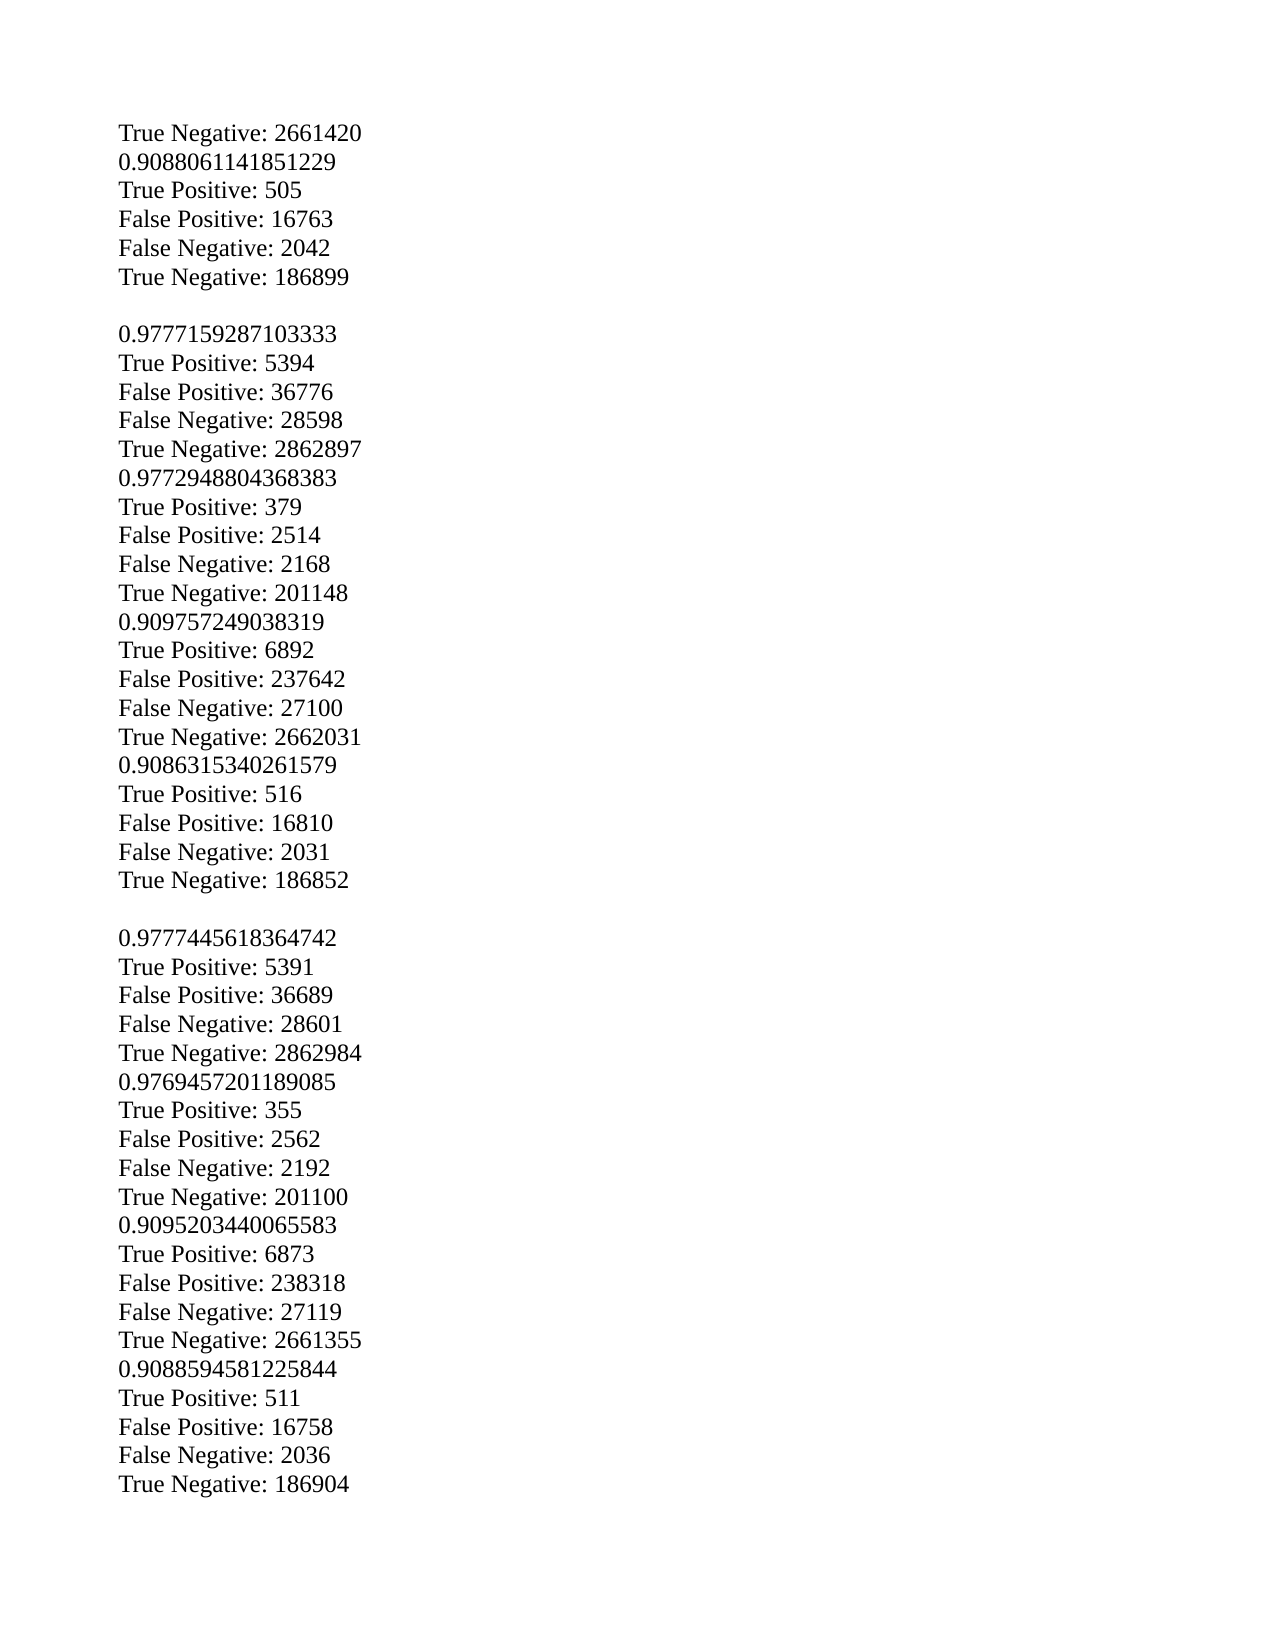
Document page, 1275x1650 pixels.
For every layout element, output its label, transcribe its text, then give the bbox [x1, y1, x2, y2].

text False Positive: 16758 [118, 1412, 1157, 1441]
text 0.9088061141851229 [118, 147, 1157, 176]
text 0.9095203440065583 [118, 1211, 1157, 1239]
text True Negative: 186899 [118, 262, 1157, 291]
text False Positive: 16810 [118, 808, 1157, 837]
text False Positive: 36689 [118, 981, 1157, 1009]
text False Positive: 237642 [118, 664, 1157, 693]
text False Negative: 28598 [118, 406, 1157, 434]
text True Positive: 355 [118, 1096, 1157, 1124]
text False Negative: 28601 [118, 1009, 1157, 1038]
text 0.9088594581225844 [118, 1354, 1157, 1383]
text 0.9769457201189085 [118, 1067, 1157, 1096]
text 0.9777159287103333 [118, 319, 1157, 348]
text True Positive: 511 [118, 1383, 1157, 1412]
text False Negative: 27119 [118, 1297, 1157, 1326]
text False Negative: 2031 [118, 837, 1157, 866]
text 0.9772948804368383 [118, 463, 1157, 492]
text False Positive: 238318 [118, 1268, 1157, 1297]
text False Positive: 2562 [118, 1124, 1157, 1153]
text True Negative: 2862897 [118, 434, 1157, 463]
text True Negative: 201148 [118, 578, 1157, 607]
text True Positive: 5394 [118, 348, 1157, 377]
text True Positive: 6873 [118, 1239, 1157, 1268]
text True Negative: 2862984 [118, 1038, 1157, 1067]
text True Negative: 186904 [118, 1469, 1157, 1498]
text True Positive: 6892 [118, 636, 1157, 664]
text 0.909757249038319 [118, 607, 1157, 636]
text False Negative: 2192 [118, 1153, 1157, 1182]
text True Negative: 2662031 [118, 722, 1157, 751]
text False Positive: 2514 [118, 521, 1157, 549]
text True Negative: 186852 [118, 866, 1157, 894]
text False Positive: 36776 [118, 377, 1157, 406]
text False Negative: 2036 [118, 1441, 1157, 1469]
text True Negative: 2661420 [118, 118, 1157, 147]
text 0.9777445618364742 [118, 923, 1157, 952]
text True Negative: 201100 [118, 1182, 1157, 1211]
text False Negative: 2168 [118, 549, 1157, 578]
text True Positive: 516 [118, 779, 1157, 808]
text True Positive: 379 [118, 492, 1157, 521]
text True Positive: 505 [118, 176, 1157, 204]
text False Negative: 27100 [118, 693, 1157, 722]
text True Negative: 2661355 [118, 1326, 1157, 1354]
text True Positive: 5391 [118, 952, 1157, 981]
text False Positive: 16763 [118, 204, 1157, 233]
text 0.9086315340261579 [118, 751, 1157, 779]
text False Negative: 2042 [118, 233, 1157, 262]
